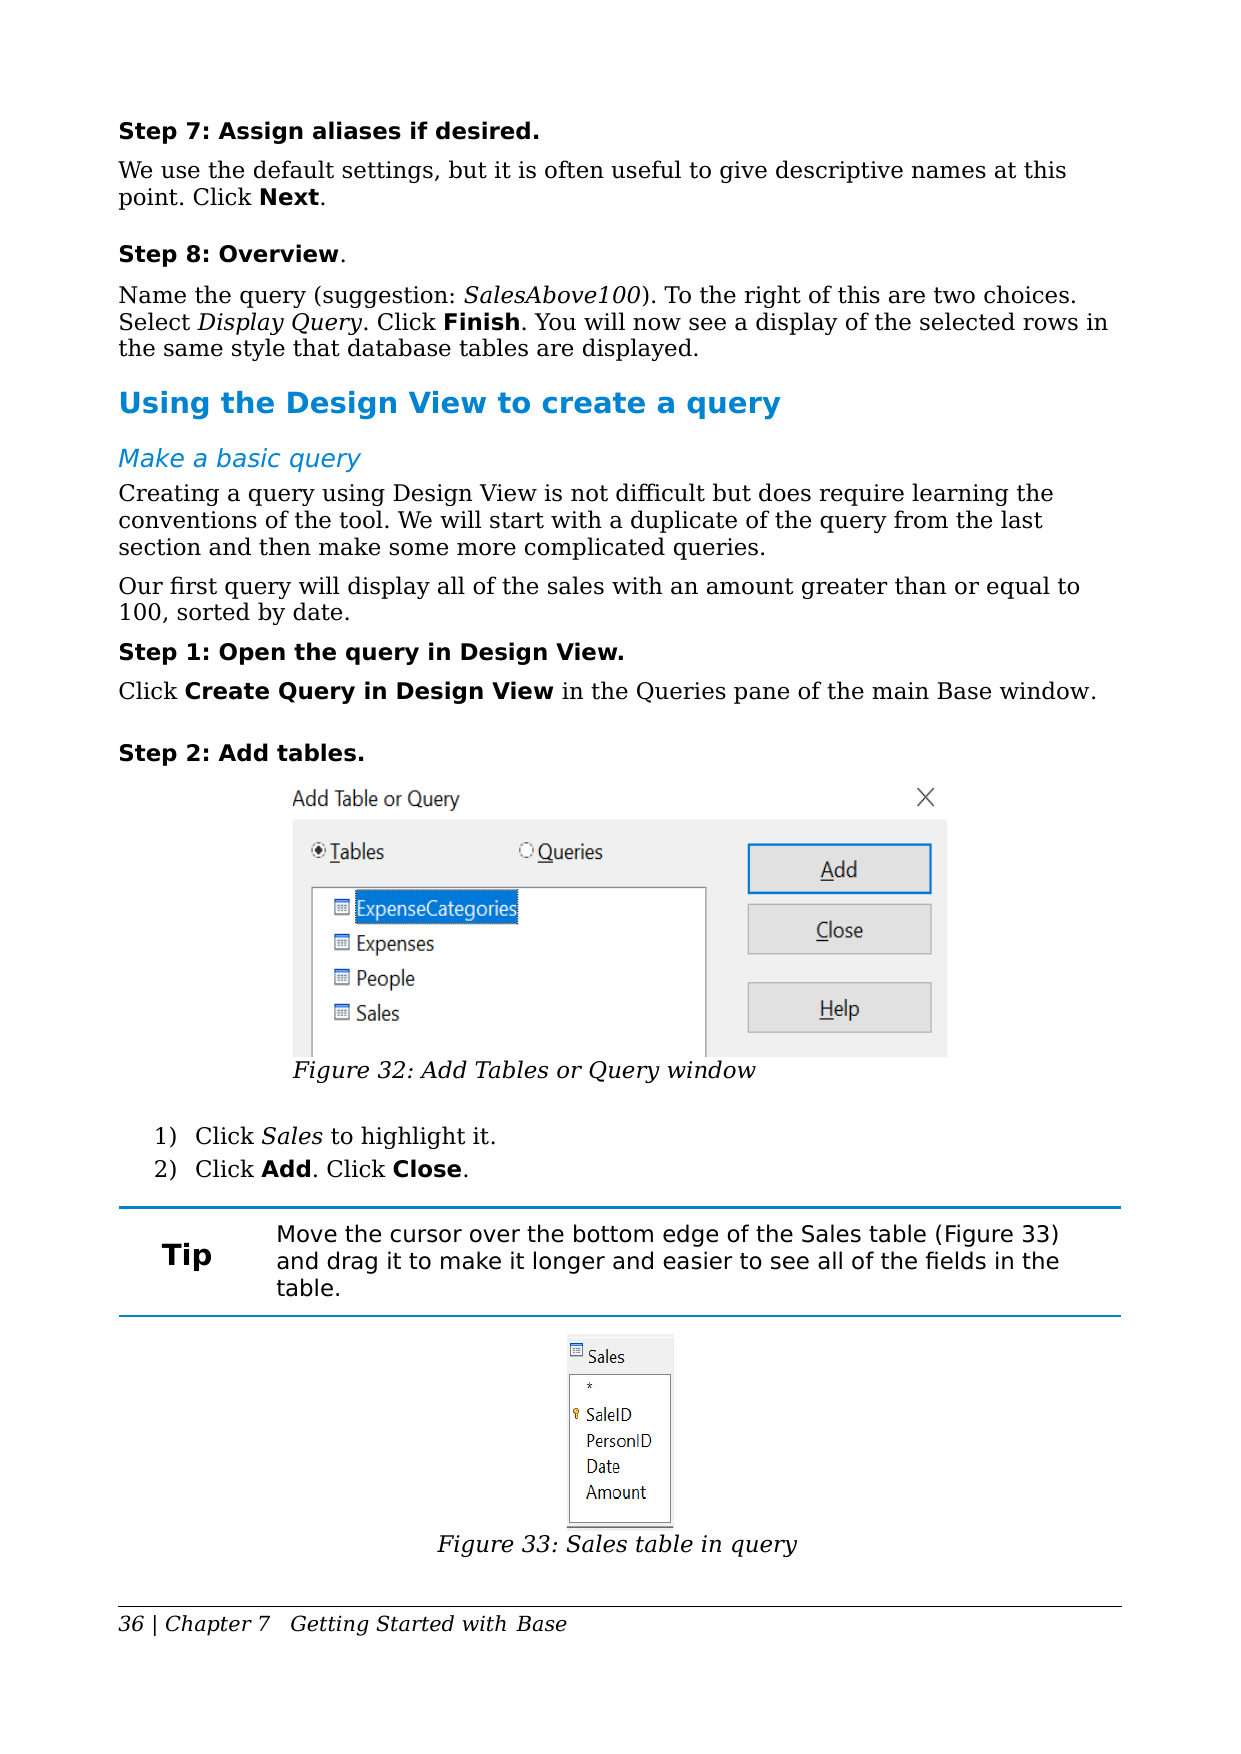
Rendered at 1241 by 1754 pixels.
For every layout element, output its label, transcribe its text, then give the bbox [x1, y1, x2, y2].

picture [292, 776, 948, 1057]
text Step 1: Open the query in Design View. [118, 639, 1122, 665]
subtitle Make a basic query [118, 445, 1122, 474]
table_header Tip [119, 1209, 255, 1314]
subtitle Using the Design View to create a query [118, 387, 1122, 421]
table_header Move the cursor over the bottom edge of the Sales table (Figure 33) and drag it to make it longer and easier to see all of the fields in the table. [255, 1209, 1121, 1314]
text Step 8: Overview. [118, 241, 1122, 267]
text Click Create Query in Design View in the Queries pane of the main Base window. [118, 678, 1122, 704]
text Name the query (suggestion: SalesAbove100). To the right of this are two choices. Select Display Query. Click Finish. You will now see a display of the selected rows in the same style that database tables are displayed. [118, 282, 1122, 362]
text Figure 32: Add Tables or Query window [293, 1057, 947, 1084]
picture [566, 1334, 674, 1531]
text Our first query will display all of the sales with an amount greater than or equal to 100, sorted by date. [118, 573, 1122, 626]
text Step 7: Assign aliases if desired. [118, 118, 1122, 145]
list Click Add. Click Close. [177, 1156, 1122, 1182]
text Step 2: Add tables. [118, 741, 1122, 767]
text We use the default settings, but it is often useful to give descriptive names at this point. Click Next. [118, 157, 1122, 211]
text Figure 33: Sales table in query [437, 1334, 803, 1557]
text Creating a query using Design View is not difficult but does require learning the conventions of the tool. We will start with a duplicate of the query from the last section and then make some more complicated queries. [118, 480, 1122, 560]
list Click Sales to highlight it. [177, 1123, 1122, 1149]
